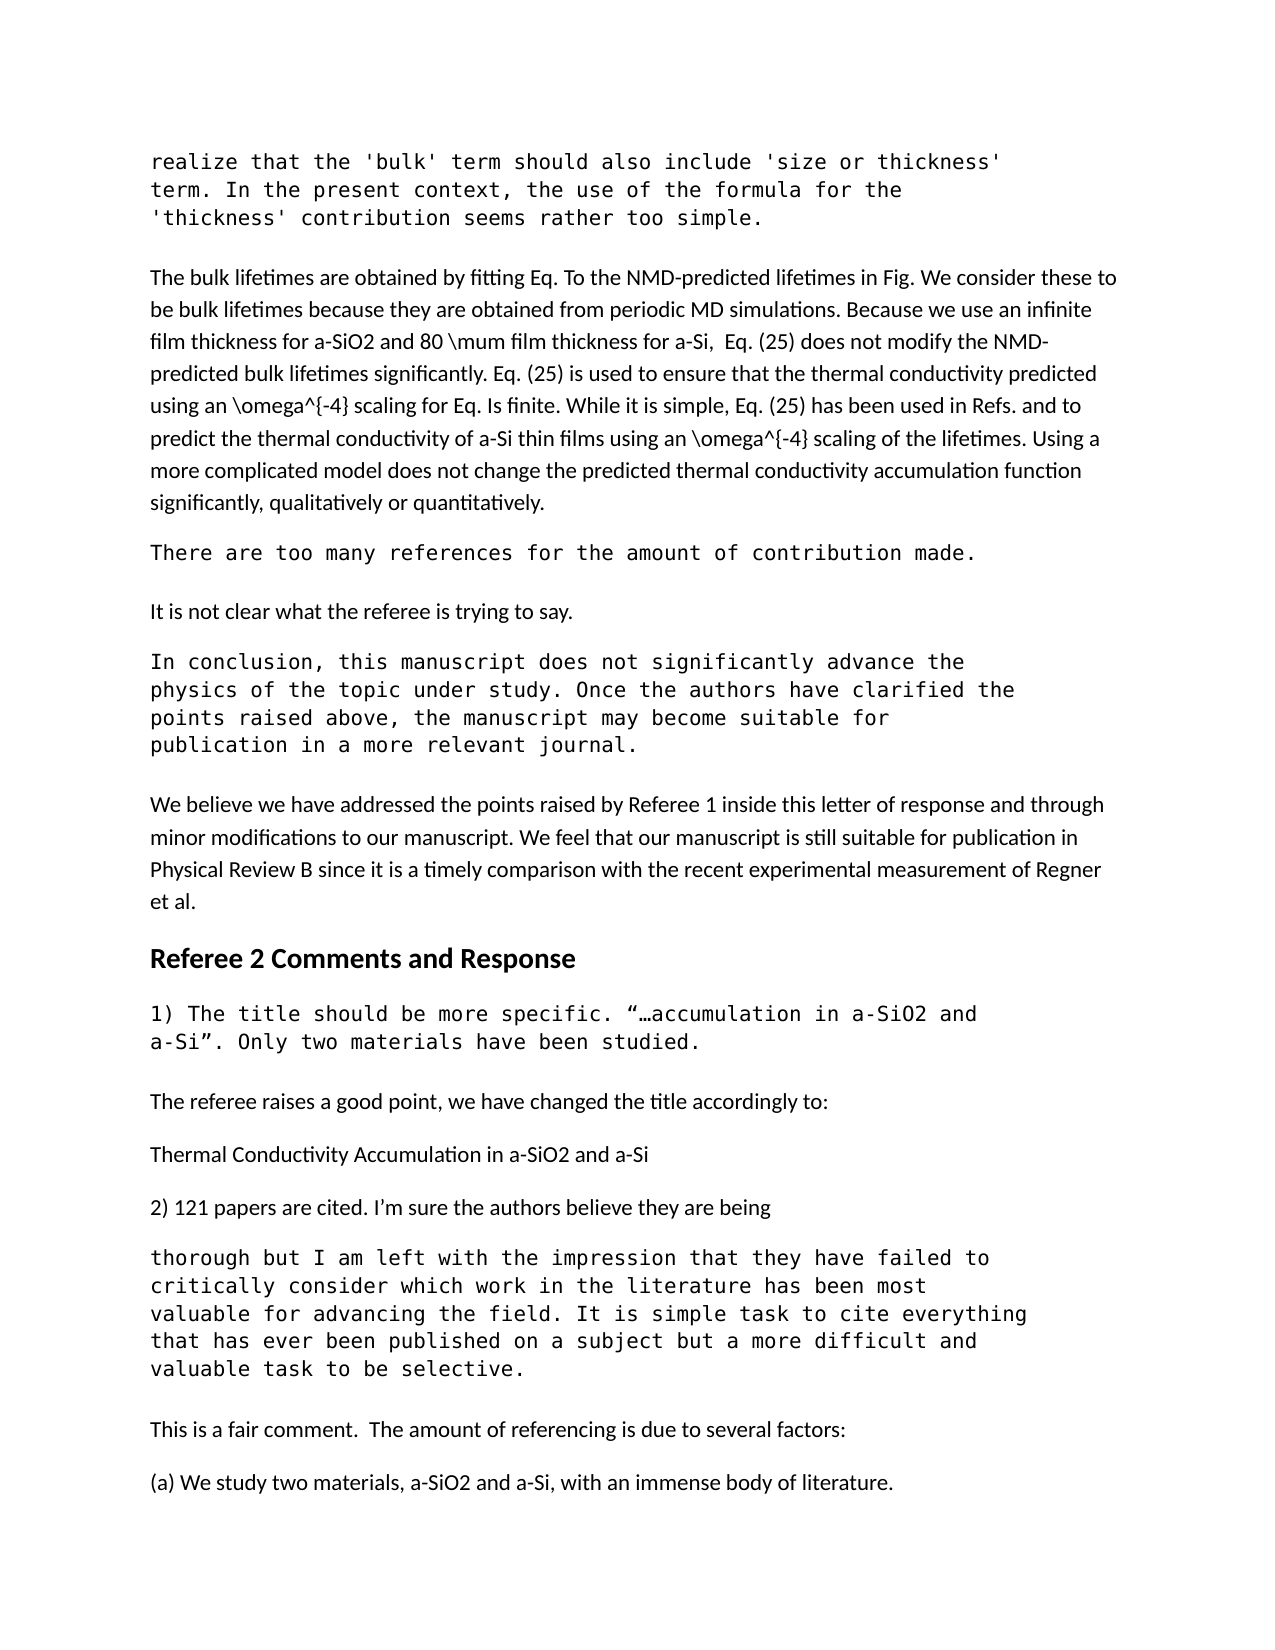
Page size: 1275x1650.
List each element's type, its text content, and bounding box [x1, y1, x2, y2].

text a-Si”. Only two materials have been studied. [150, 1030, 1125, 1054]
text (a) We study two materials, a-SiO2 and a-Si, with an immense body of literature. [150, 1468, 1125, 1496]
text 'thickness' contribution seems rather too simple. [150, 206, 1125, 230]
text points raised above, the manuscript may become suitable for [150, 706, 1125, 730]
text 1) The title should be more specific. “…accumulation in a-SiO2 and [150, 1002, 1125, 1026]
text realize that the 'bulk' term should also include 'size or thickness' [150, 150, 1125, 174]
text valuable for advancing the field. It is simple task to cite everything [150, 1302, 1125, 1326]
text The bulk lifetimes are obtained by fitting Eq. To the NMD-predicted lifetimes in Fig. We consider these to be bulk lifetimes because they are obtained from periodic MD simulations. Because we use an infinite film thickness for a-SiO2 and 80 \mum film thickness for a-Si, Eq. (25) does not modify the NMD-predicted bulk lifetimes significantly. Eq. (25) is used to ensure that the thermal conductivity predicted using an \omega^{-4} scaling for Eq. Is finite. While it is simple, Eq. (25) has been used in Refs. and to predict the thermal conductivity of a-Si thin films using an \omega^{-4} scaling of the lifetimes. Using a more complicated model does not change the predicted thermal conductivity accumulation function significantly, qualitatively or quantitatively. [150, 263, 1125, 516]
text critically consider which work in the literature has been most [150, 1274, 1125, 1298]
text thorough but I am left with the impression that they have failed to [150, 1246, 1125, 1270]
text that has ever been published on a subject but a more difficult and [150, 1329, 1125, 1354]
text There are too many references for the amount of contribution made. [150, 541, 1125, 566]
text publication in a more relevant journal. [150, 733, 1125, 758]
text term. In the present context, the use of the formula for the [150, 178, 1125, 202]
text physics of the topic under study. Once the authors have clarified the [150, 678, 1125, 702]
text The referee raises a good point, we have changed the title accordingly to: [150, 1087, 1125, 1115]
text In conclusion, this manuscript does not significantly advance the [150, 650, 1125, 674]
text 2) 121 papers are cited. I’m sure the authors believe they are being [150, 1193, 1125, 1221]
text Thermal Conductivity Accumulation in a-SiO2 and a-Si [150, 1140, 1125, 1168]
text valuable task to be selective. [150, 1357, 1125, 1382]
text Referee 2 Comments and Response [150, 940, 1125, 976]
text We believe we have addressed the points raised by Referee 1 inside this letter of response and through minor modifications to our manuscript. We feel that our manuscript is still suitable for publication in Physical Review B since it is a timely comparison with the recent experimental measurement of Regner et al. [150, 791, 1125, 915]
text This is a fair comment. The amount of referencing is due to several factors: [150, 1415, 1125, 1443]
text It is not clear what the referee is trying to say. [150, 597, 1125, 625]
